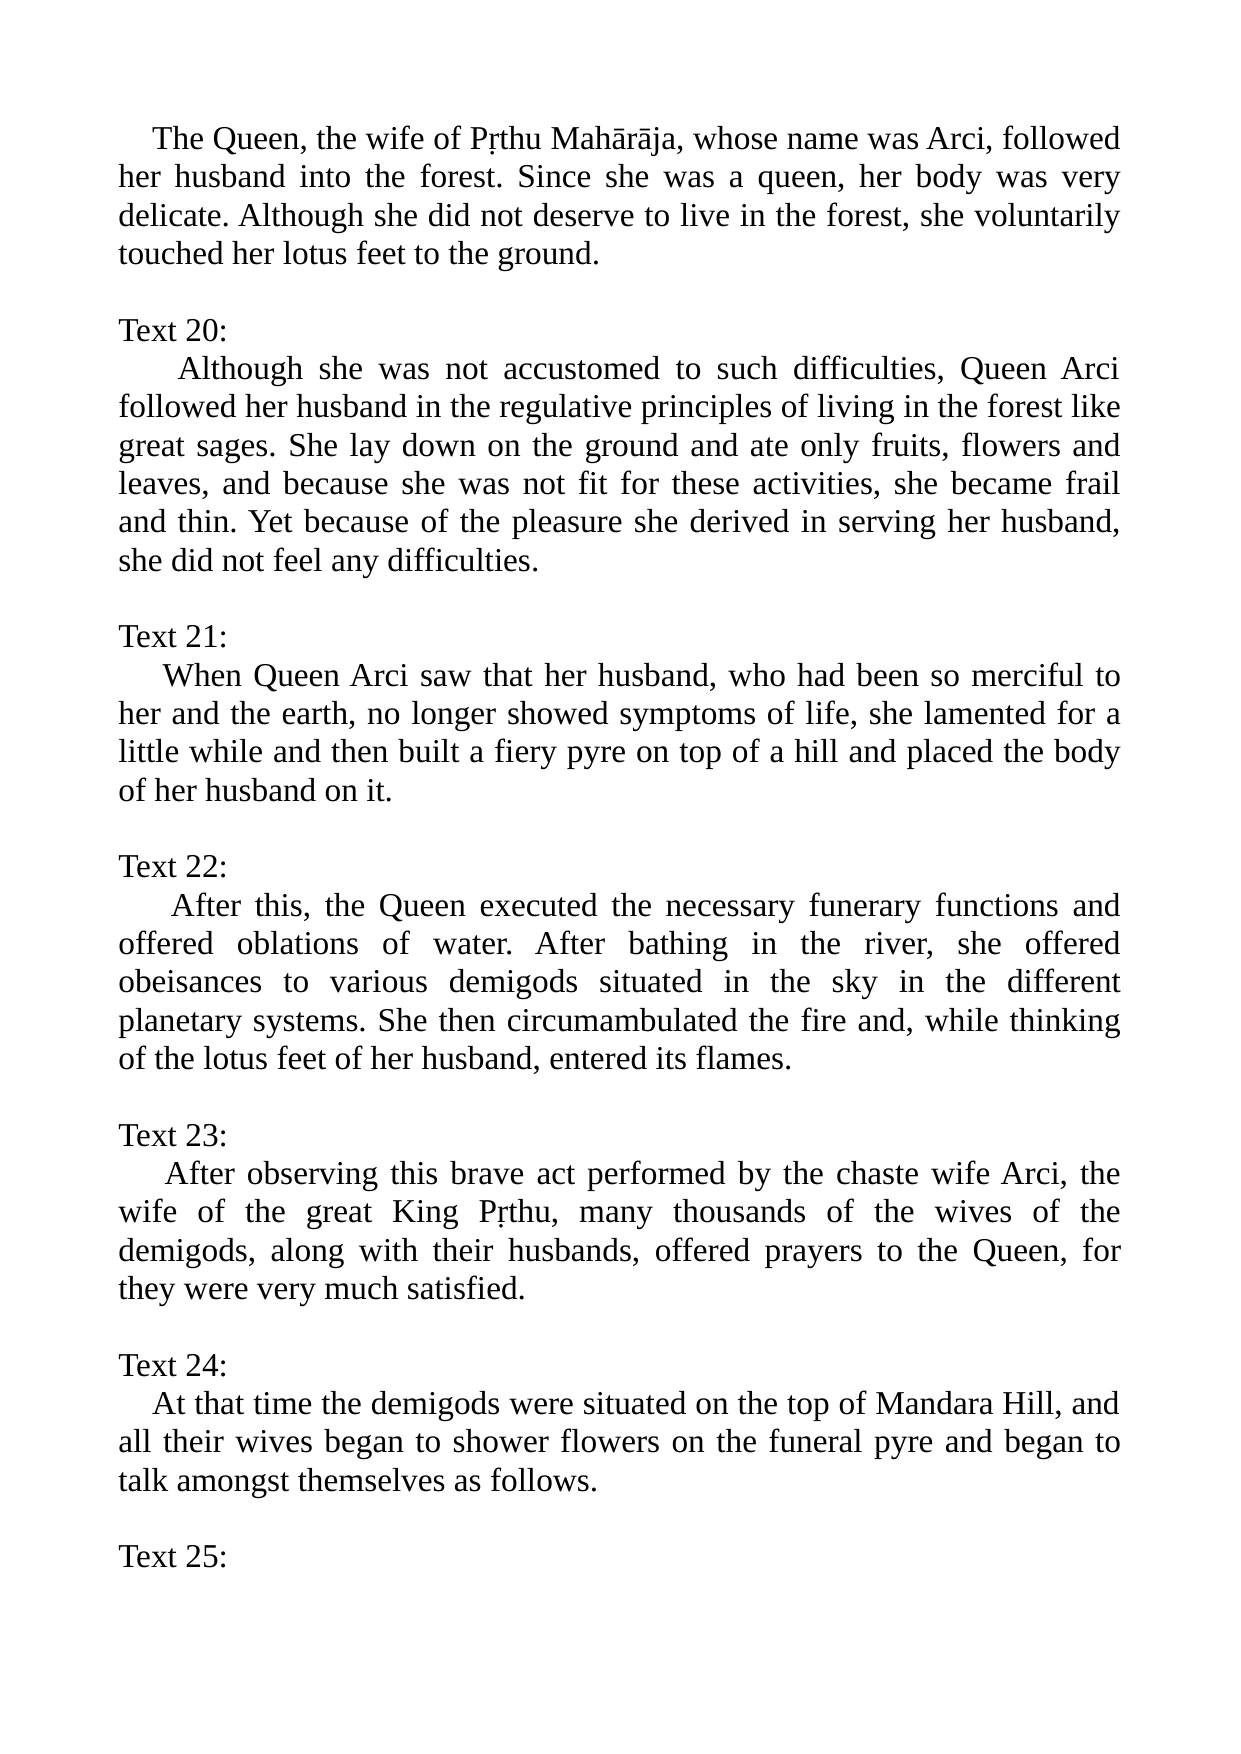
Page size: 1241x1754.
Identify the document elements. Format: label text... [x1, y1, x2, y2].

text Although she was not accustomed to such difficulties, Queen Arci followed her husband in the regulative principles of living in the forest like great sages. She lay down on the ground and ate only fruits, flowers and leaves, and because she was not fit for these activities, she became frail and thin. Yet because of the pleasure she derived in serving her husband, she did not feel any difficulties. [118, 348, 1122, 578]
text Text 24: [118, 1345, 1122, 1383]
text When Queen Arci saw that her husband, who had been so merciful to her and the earth, no longer showed symptoms of life, she lamented for a little while and then built a fiery pyre on top of a hill and placed the body of her husband on it. [118, 655, 1122, 808]
text Text 22: [118, 846, 1122, 885]
text After observing this brave act performed by the chaste wife Arci, the wife of the great King Pṛthu, many thousands of the wives of the demigods, along with their husbands, offered prayers to the Queen, for they were very much satisfied. [118, 1153, 1122, 1306]
text The Queen, the wife of Pṛthu Mahārāja, whose name was Arci, followed her husband into the forest. Since she was a queen, her body was very delicate. Although she did not deserve to live in the forest, she voluntarily touched her lotus feet to the ground. [118, 118, 1122, 271]
text Text 23: [118, 1115, 1122, 1153]
text Text 25: [118, 1536, 1122, 1575]
text Text 20: [118, 310, 1122, 348]
text Text 21: [118, 616, 1122, 655]
text At that time the demigods were situated on the top of Mandara Hill, and all their wives began to shower flowers on the funeral pyre and began to talk amongst themselves as follows. [118, 1383, 1122, 1498]
text After this, the Queen executed the necessary funerary functions and offered oblations of water. After bathing in the river, she offered obeisances to various demigods situated in the sky in the different planetary systems. She then circumambulated the fire and, while thinking of the lotus feet of her husband, entered its flames. [118, 885, 1122, 1076]
